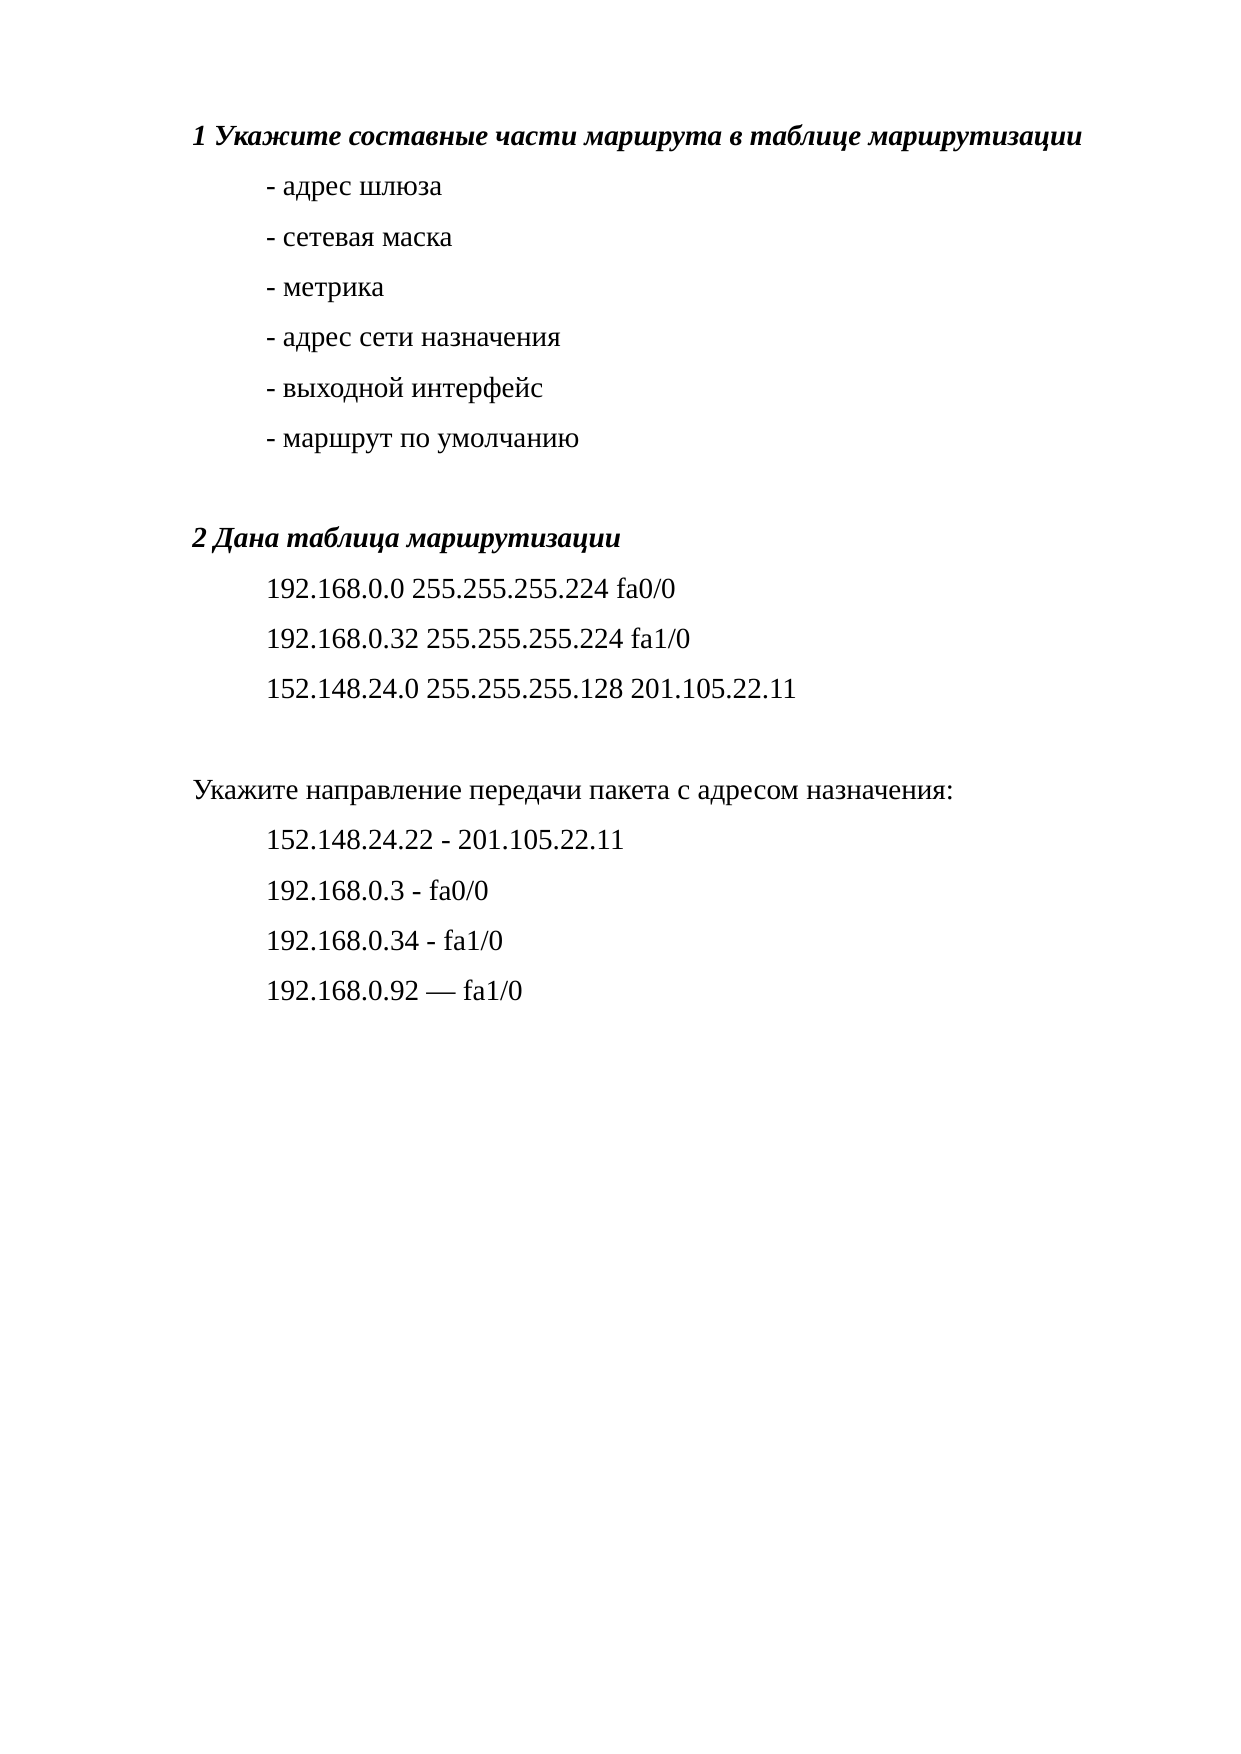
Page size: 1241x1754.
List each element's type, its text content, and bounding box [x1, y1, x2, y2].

text 192.168.0.92 — fa1/0 [118, 973, 1122, 1007]
text 152.148.24.22 - 201.105.22.11 [118, 822, 1122, 856]
text 192.168.0.32 255.255.255.224 fa1/0 [118, 621, 1122, 655]
text - выходной интерфейс [118, 370, 1122, 403]
text 152.148.24.0 255.255.255.128 201.105.22.11 [118, 672, 1122, 705]
text 1 Укажите составные части маршрута в таблице маршрутизации [118, 118, 1122, 152]
text 192.168.0.34 - fa1/0 [118, 923, 1122, 957]
text 192.168.0.3 - fa0/0 [118, 873, 1122, 906]
text - сетевая маска [118, 219, 1122, 252]
text Укажите направление передачи пакета с адресом назначения: [118, 772, 1122, 806]
text - маршрут по умолчанию [118, 420, 1122, 453]
text 2 Дана таблица маршрутизации [118, 521, 1122, 554]
text - метрика [118, 269, 1122, 303]
text - адрес шлюза [118, 168, 1122, 202]
text - адрес сети назначения [118, 319, 1122, 353]
text 192.168.0.0 255.255.255.224 fa0/0 [118, 571, 1122, 604]
